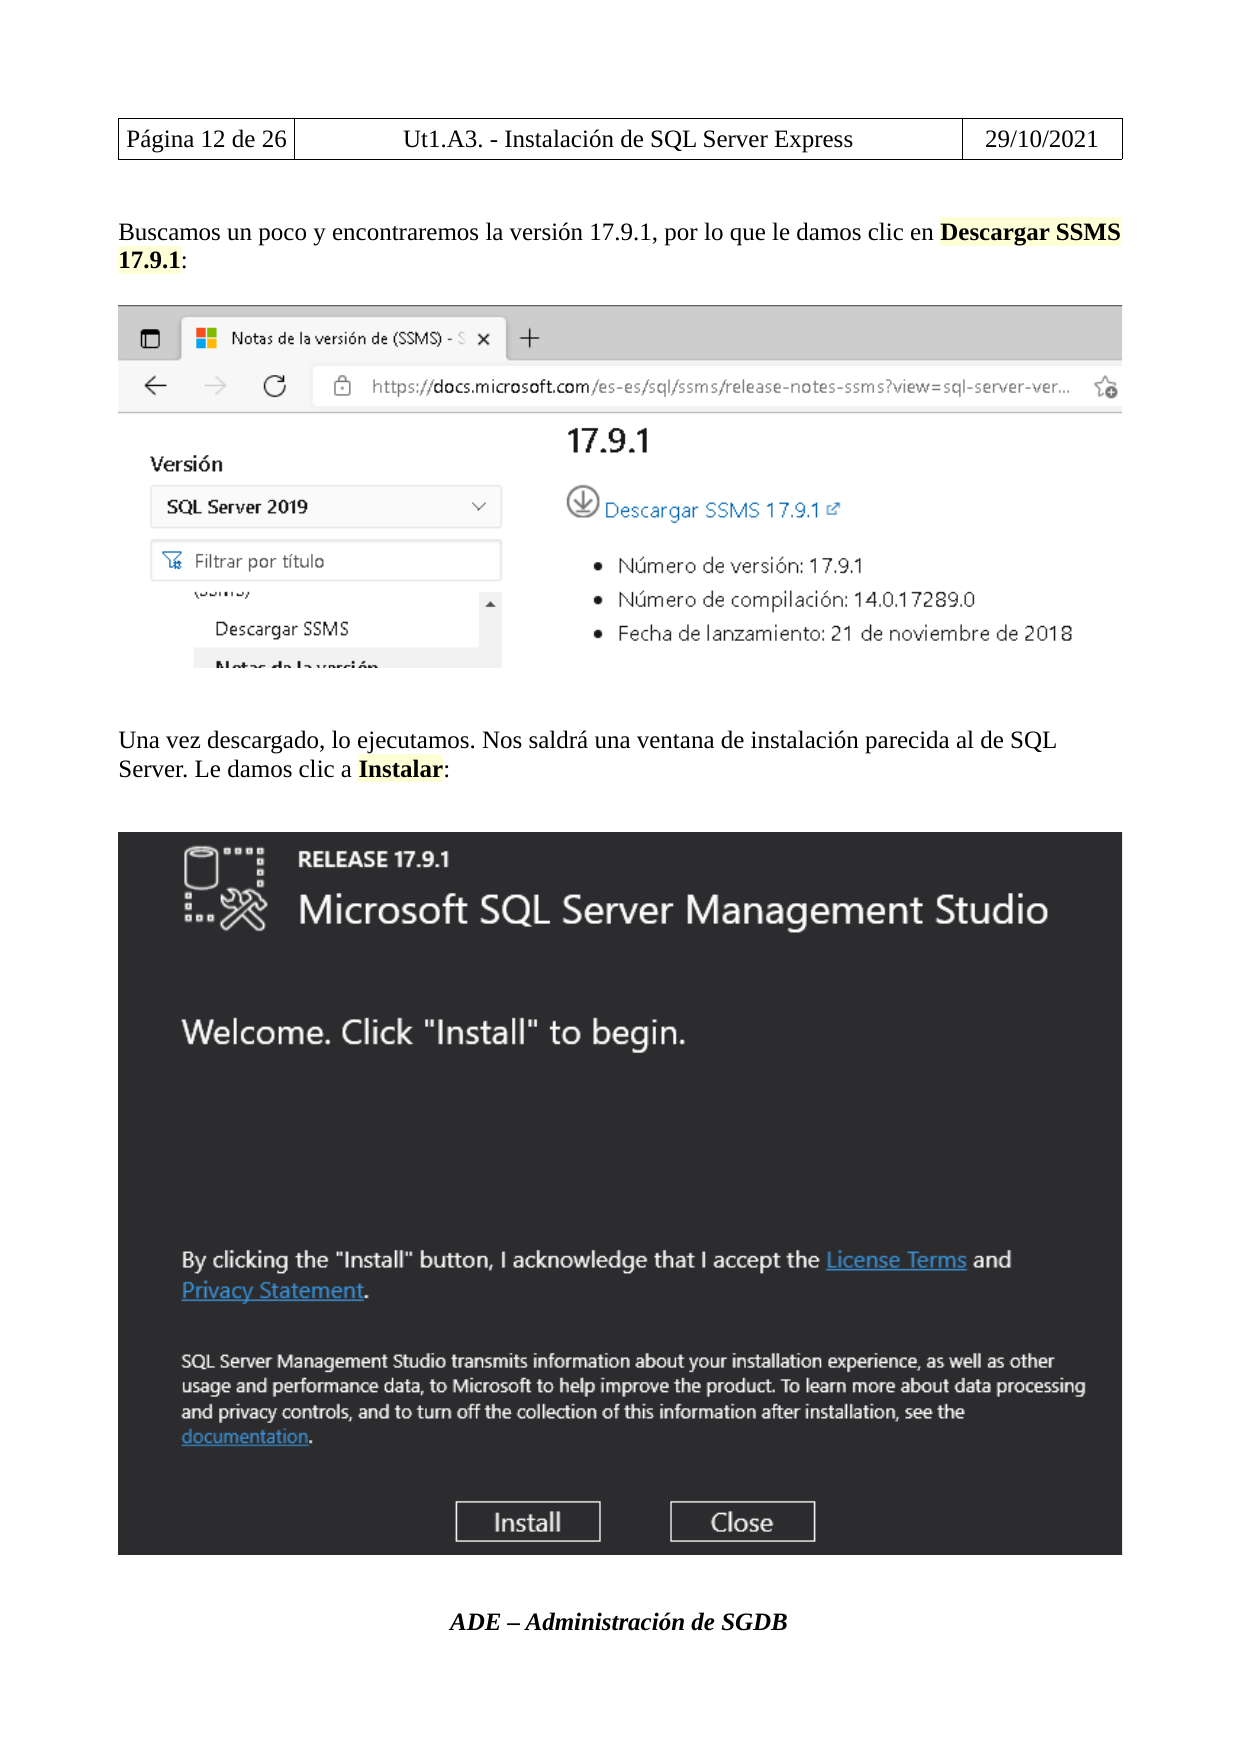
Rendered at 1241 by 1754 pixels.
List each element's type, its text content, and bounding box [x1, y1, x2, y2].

picture [118, 832, 1123, 1555]
picture [118, 305, 1123, 668]
text Buscamos un poco y encontraremos la versión 17.9.1, por lo que le damos clic en Descargar SSMS 17.9.1: [118, 217, 1122, 274]
text Una vez descargado, lo ejecutamos. Nos saldrá una ventana de instalación parecida al de SQL Server. Le damos clic a Instalar: [118, 725, 1122, 782]
